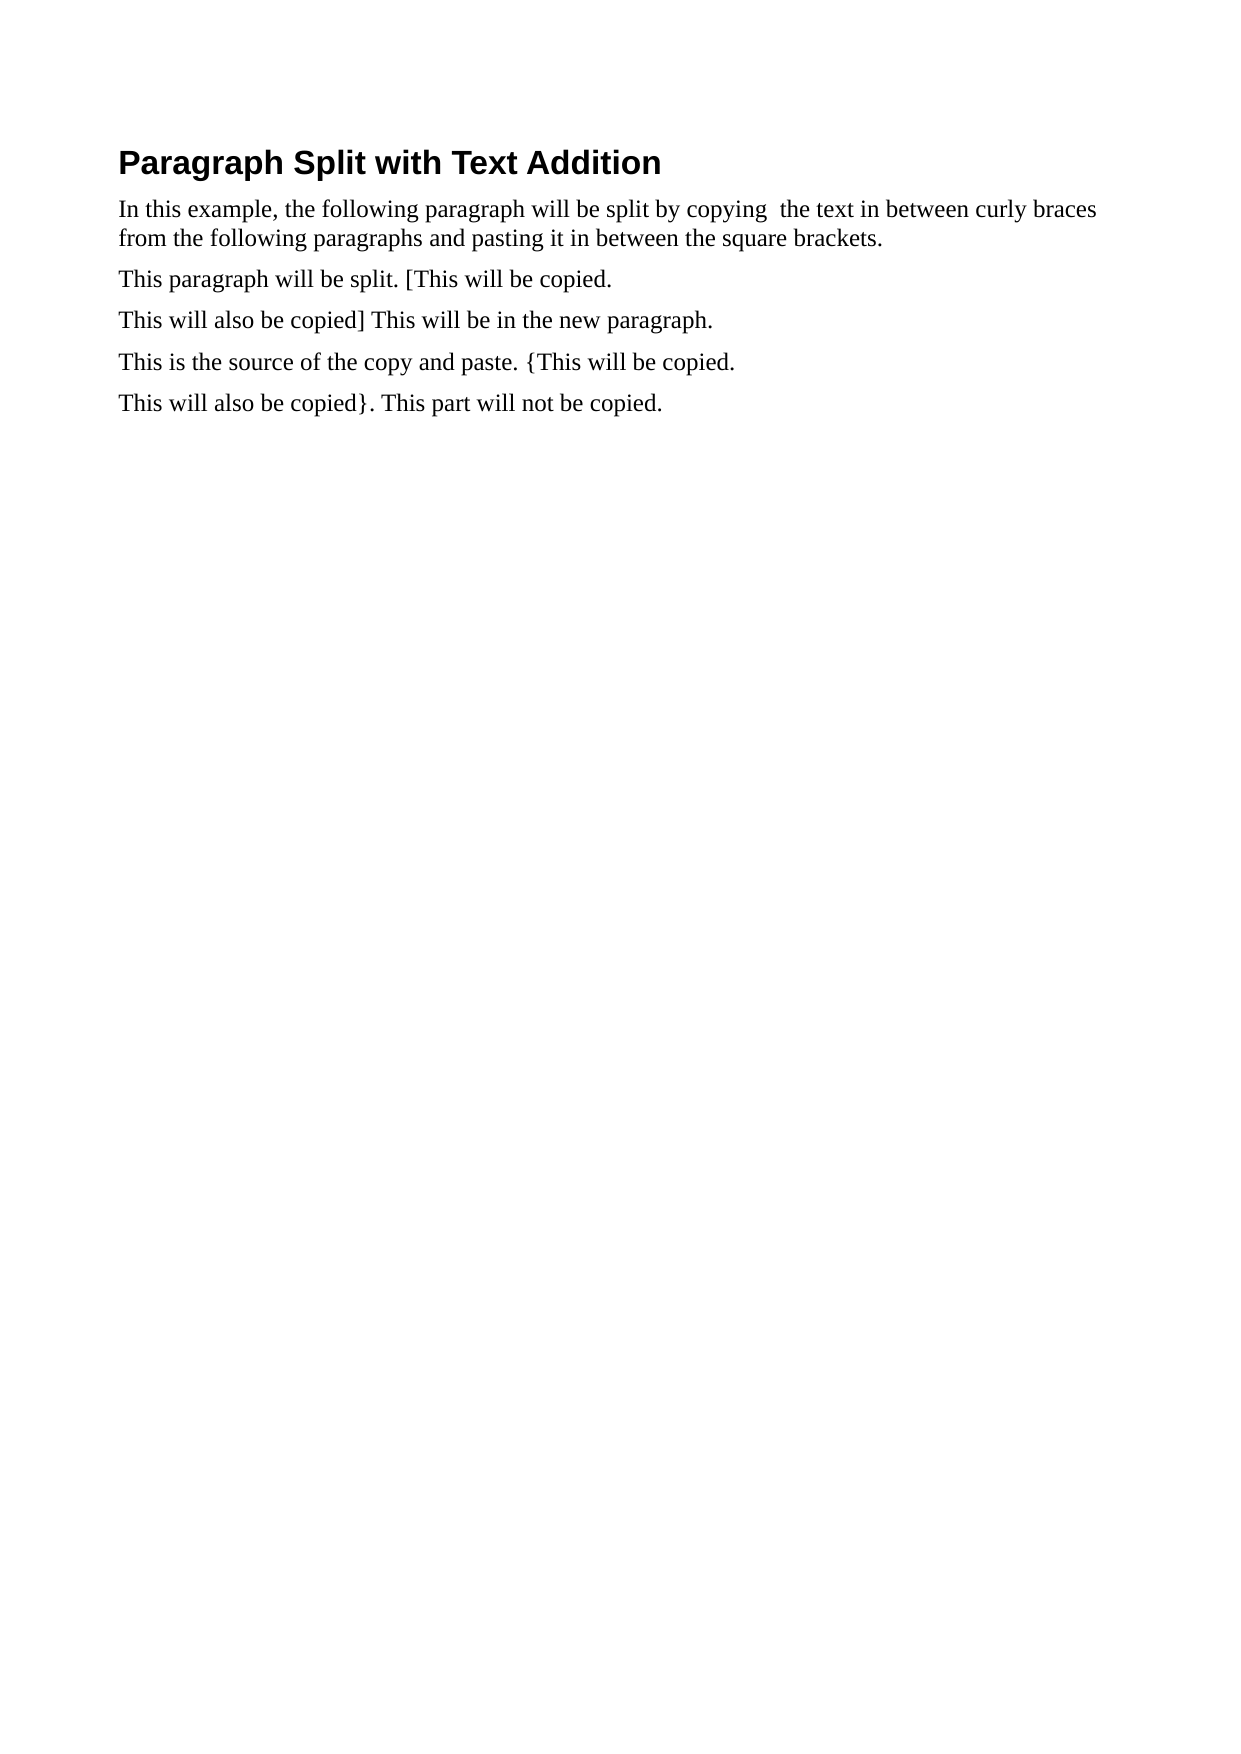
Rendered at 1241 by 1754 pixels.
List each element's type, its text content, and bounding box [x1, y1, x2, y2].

text This will also be copied}. This part will not be copied. [118, 388, 1122, 417]
text This is the source of the copy and paste. {This will be copied. [118, 347, 1122, 376]
subtitle Paragraph Split with Text Addition [118, 143, 1122, 182]
text In this example, the following paragraph will be split by copying the text in between curly braces from the following paragraphs and pasting it in between the square brackets. [118, 194, 1122, 252]
text This paragraph will be split. [This will be copied. [118, 264, 1122, 293]
text This will also be copied] This will be in the new paragraph. [118, 306, 1122, 334]
